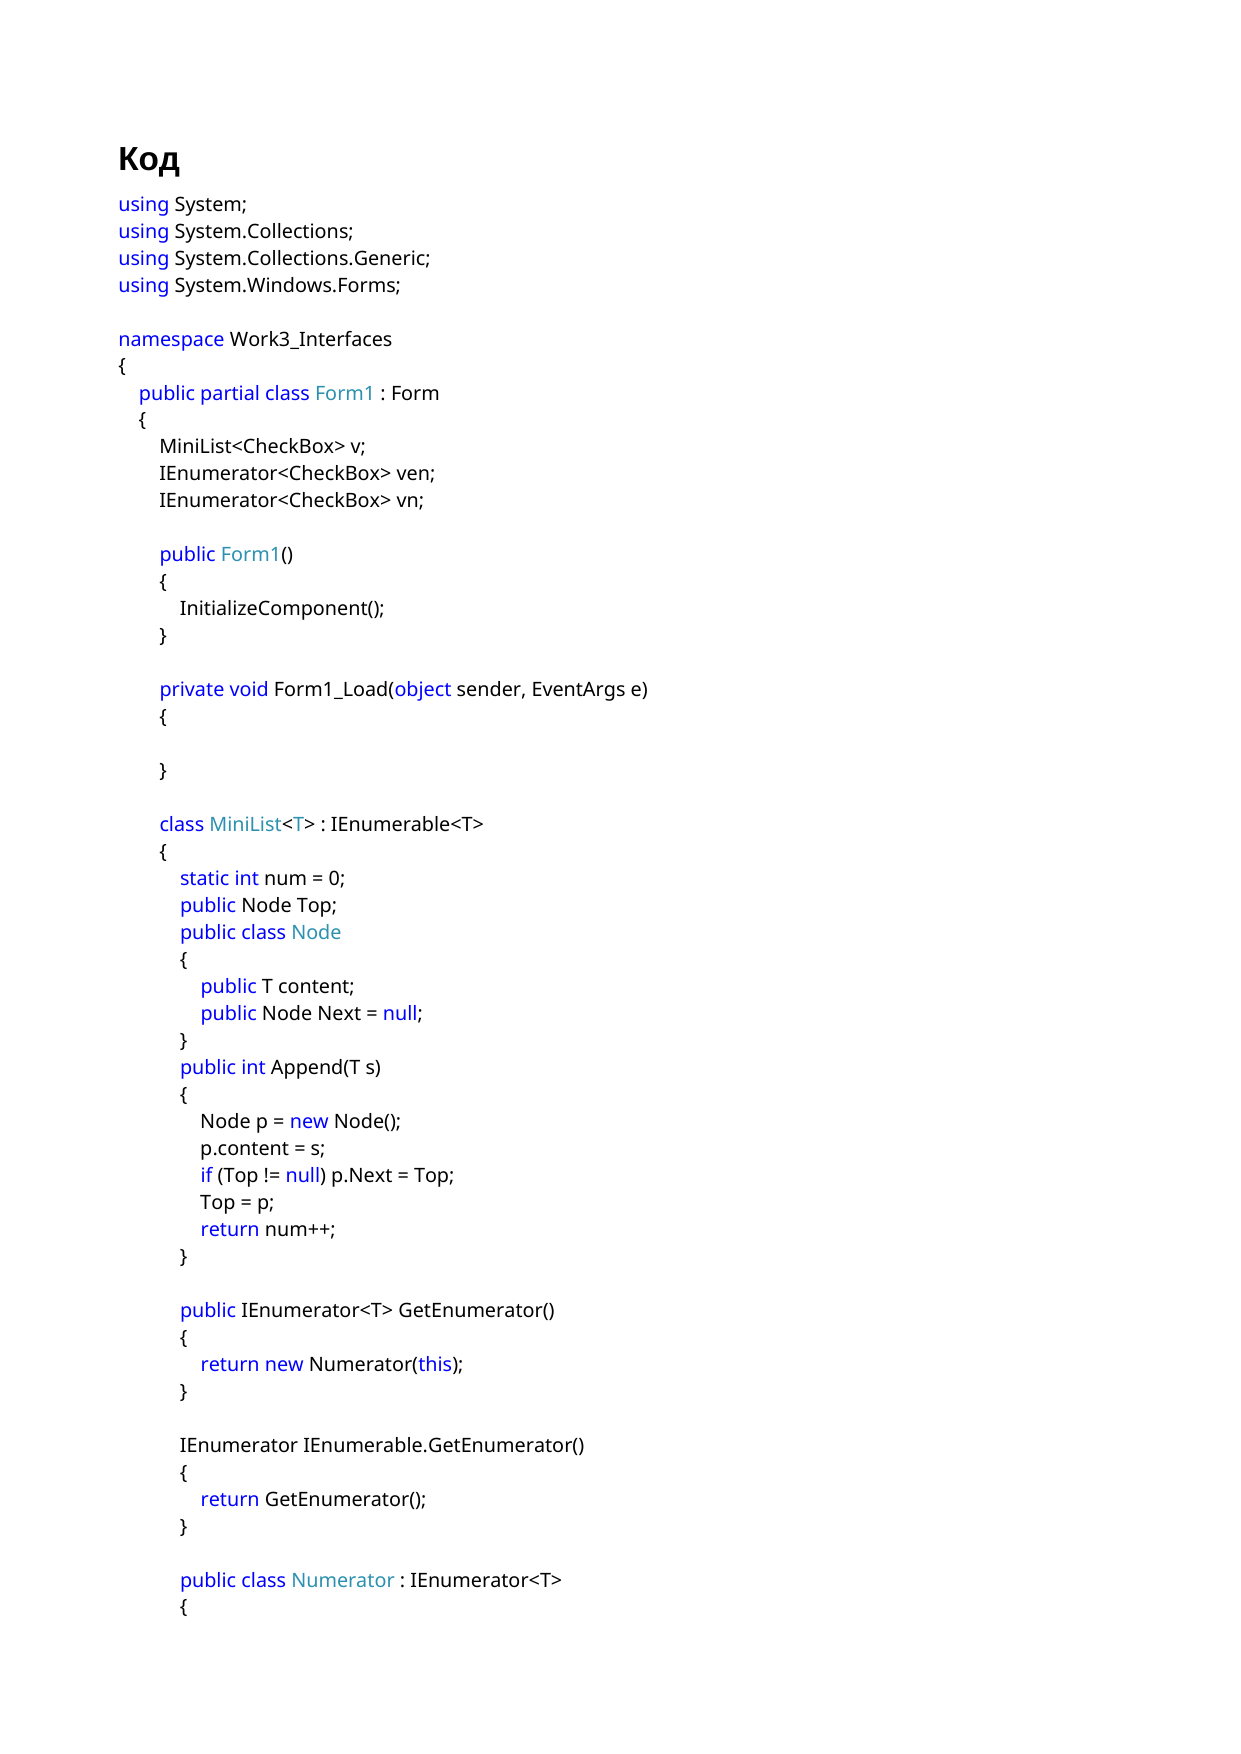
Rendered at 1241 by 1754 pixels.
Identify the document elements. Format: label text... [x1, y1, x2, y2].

text { [118, 352, 1122, 379]
text { [118, 702, 1122, 729]
text if (Top != null) p.Next = Top; [118, 1161, 1122, 1188]
text Top = p; [118, 1188, 1122, 1215]
text public partial class Form1 : Form [118, 379, 1122, 406]
text public T content; [118, 972, 1122, 999]
text IEnumerator<CheckBox> ven; [118, 460, 1122, 487]
text static int num = 0; [118, 864, 1122, 891]
text public IEnumerator<T> GetEnumerator() [118, 1296, 1122, 1323]
text Node p = new Node(); [118, 1107, 1122, 1134]
text { [118, 1323, 1122, 1350]
text p.content = s; [118, 1134, 1122, 1161]
text InitializeComponent(); [118, 594, 1122, 622]
text { [118, 406, 1122, 433]
text using System.Collections; [118, 217, 1122, 244]
text using System.Windows.Forms; [118, 271, 1122, 298]
text namespace Work3_Interfaces [118, 325, 1122, 352]
text public class Node [118, 918, 1122, 945]
text IEnumerator<CheckBox> vn; [118, 487, 1122, 514]
text } [118, 1026, 1122, 1053]
text { [118, 1593, 1122, 1620]
text public int Append(T s) [118, 1053, 1122, 1080]
text { [118, 945, 1122, 972]
text using System.Collections.Generic; [118, 244, 1122, 271]
text MiniList<CheckBox> v; [118, 433, 1122, 460]
text private void Form1_Load(object sender, EventArgs e) [118, 676, 1122, 702]
text } [118, 1242, 1122, 1269]
text public Node Next = null; [118, 999, 1122, 1026]
text } [118, 756, 1122, 783]
text class MiniList<T> : IEnumerable<T> [118, 810, 1122, 837]
text return num++; [118, 1215, 1122, 1242]
text } [118, 622, 1122, 648]
text } [118, 1377, 1122, 1404]
subtitle Код [118, 139, 1122, 177]
text return new Numerator(this); [118, 1350, 1122, 1377]
text { [118, 1080, 1122, 1107]
text using System; [118, 190, 1122, 217]
text return GetEnumerator(); [118, 1485, 1122, 1512]
text { [118, 1458, 1122, 1485]
text { [118, 837, 1122, 864]
text } [118, 1512, 1122, 1539]
text public class Numerator : IEnumerator<T> [118, 1566, 1122, 1593]
text IEnumerator IEnumerable.GetEnumerator() [118, 1431, 1122, 1458]
text public Node Top; [118, 891, 1122, 918]
text public Form1() [118, 541, 1122, 568]
text { [118, 568, 1122, 594]
